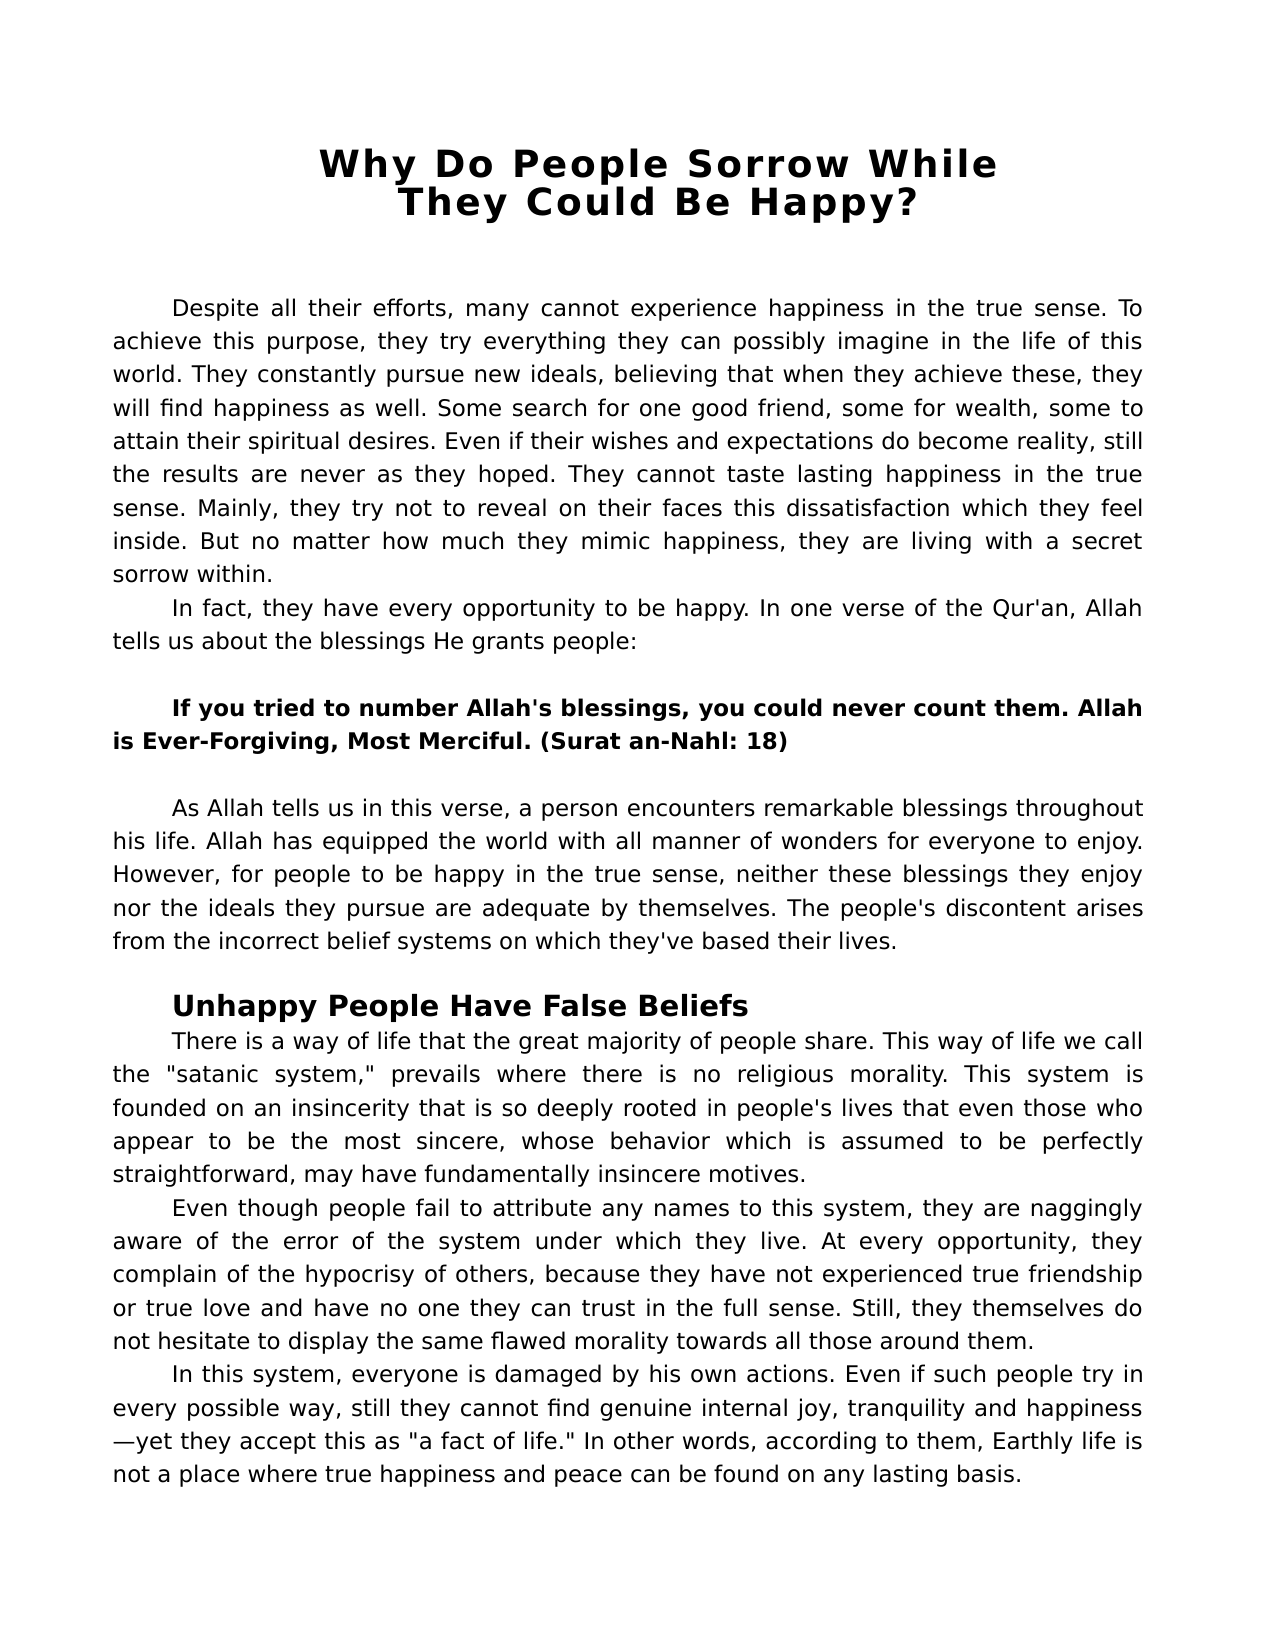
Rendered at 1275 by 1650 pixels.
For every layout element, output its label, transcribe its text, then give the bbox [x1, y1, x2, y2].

text Why Do People Sorrow While [112, 148, 1145, 185]
text Even though people fail to attribute any names to this system, they are naggingly aware of the error of the system under which they live. At every opportunity, they complain of the hypocrisy of others, because they have not experienced true friendship or true love and have no one they can trust in the full sense. Still, they themselves do not hesitate to display the same flawed morality towards all those around them. [112, 1189, 1145, 1356]
text As Allah tells us in this verse, a person encounters remarkable blessings throughout his life. Allah has equipped the world with all manner of wonders for everyone to enjoy. However, for people to be happy in the true sense, neither these blessings they enjoy nor the ideals they pursue are adequate by themselves. The people's discontent arises from the incorrect belief systems on which they've based their lives. [112, 789, 1145, 956]
text They Could Be Happy? [112, 185, 1145, 223]
text Despite all their efforts, many cannot experience happiness in the true sense. To achieve this purpose, they try everything they can possibly imagine in the life of this world. They constantly pursue new ideals, believing that when they achieve these, they will find happiness as well. Some search for one good friend, some for wealth, some to attain their spiritual desires. Even if their wishes and expectations do become reality, still the results are never as they hoped. They cannot taste lasting happiness in the true sense. Mainly, they try not to reveal on their faces this dissatisfaction which they feel inside. But no matter how much they mimic happiness, they are living with a secret sorrow within. [112, 289, 1145, 589]
text In fact, they have every opportunity to be happy. In one verse of the Qur'an, Allah tells us about the blessings He grants people: [112, 589, 1145, 656]
text Unhappy People Have False Beliefs [112, 989, 1145, 1023]
text If you tried to number Allah's blessings, you could never count them. Allah is Ever-Forgiving, Most Merciful. (Surat an-Nahl: 18) [112, 689, 1145, 756]
text There is a way of life that the great majority of people share. This way of life we call the "satanic system," prevails where there is no religious morality. This system is founded on an insincerity that is so deeply rooted in people's lives that even those who appear to be the most sincere, whose behavior which is assumed to be perfectly straightforward, may have fundamentally insincere motives. [112, 1023, 1145, 1189]
text In this system, everyone is damaged by his own actions. Even if such people try in every possible way, still they cannot find genuine internal joy, tranquility and happiness—yet they accept this as "a fact of life." In other words, according to them, Earthly life is not a place where true happiness and peace can be found on any lasting basis. [112, 1356, 1145, 1489]
